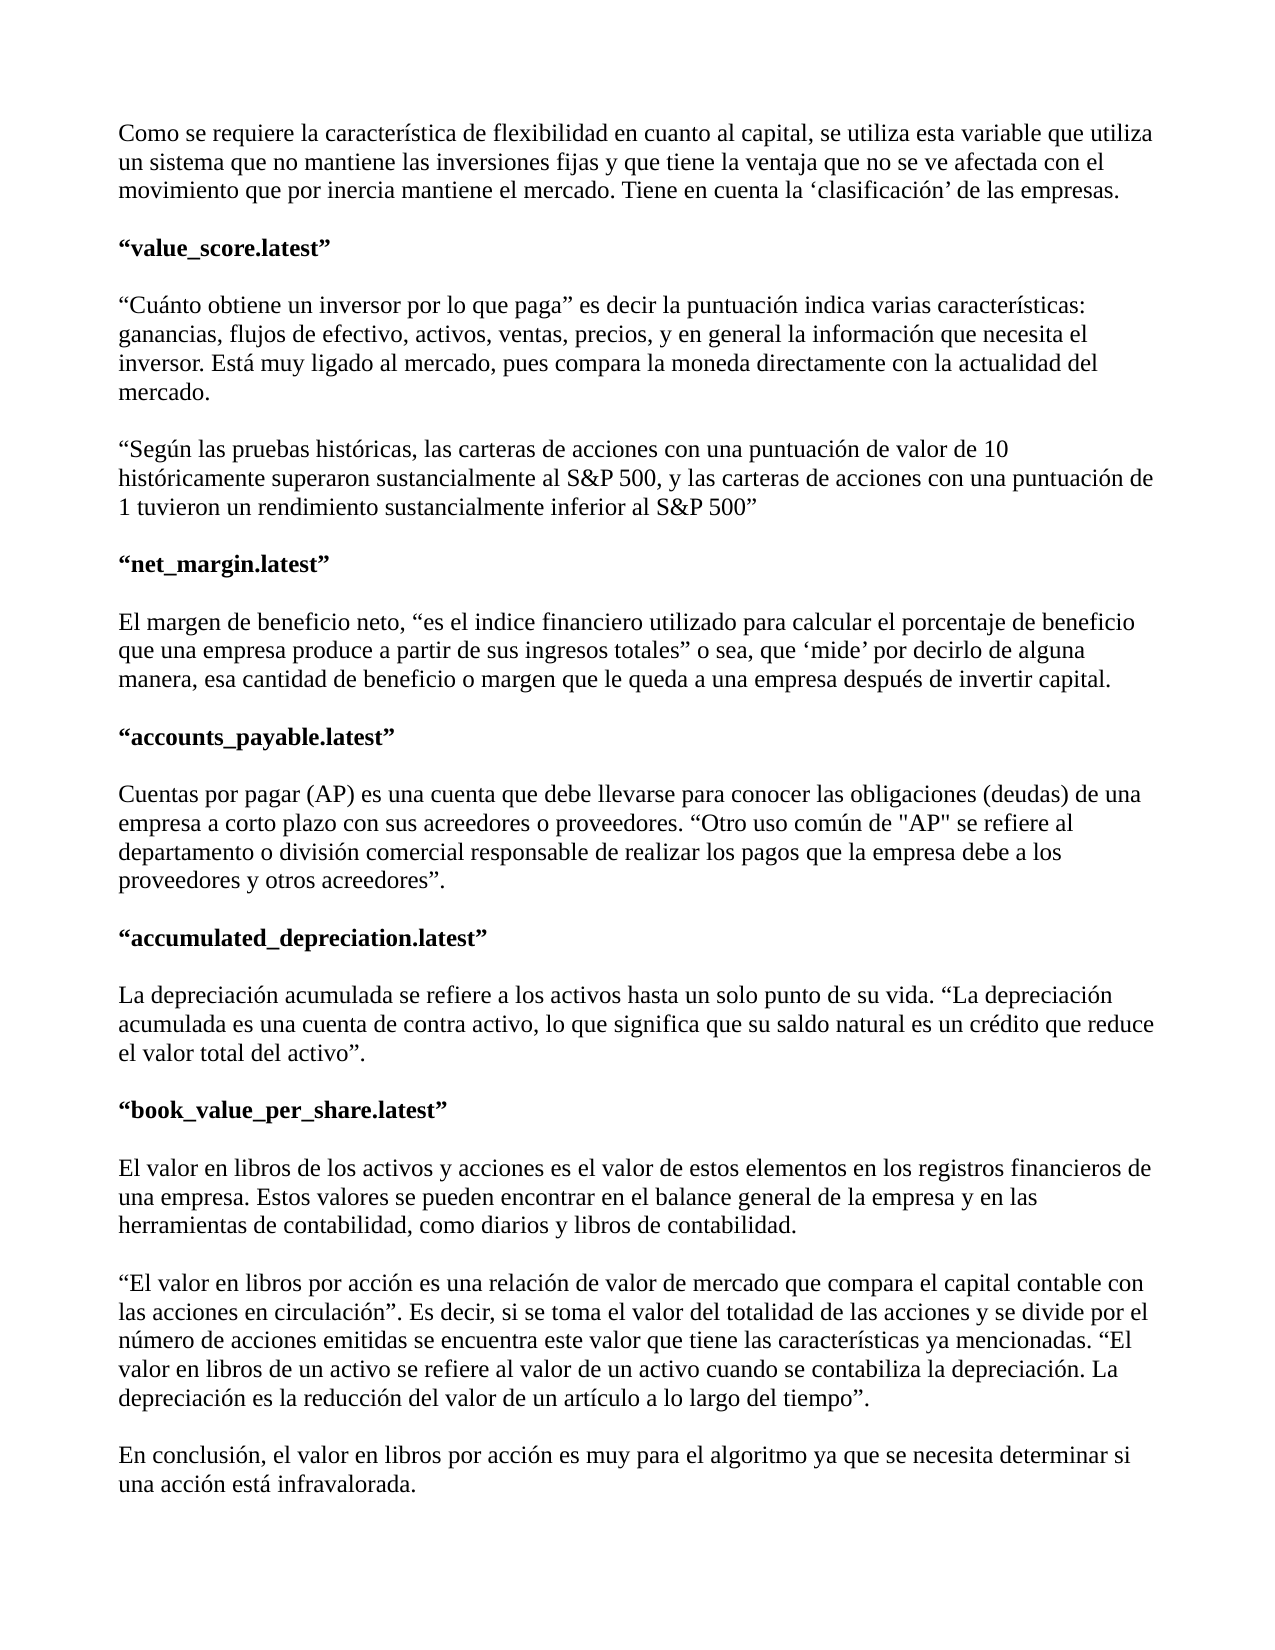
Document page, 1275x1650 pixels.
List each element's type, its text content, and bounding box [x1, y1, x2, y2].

text “value_score.latest” [118, 233, 1157, 262]
text El valor en libros de los activos y acciones es el valor de estos elementos en los registros financieros de una empresa. Estos valores se pueden encontrar en el balance general de la empresa y en las herramientas de contabilidad, como diarios y libros de contabilidad. [118, 1153, 1157, 1239]
text “accumulated_depreciation.latest” [118, 923, 1157, 952]
text Como se requiere la característica de flexibilidad en cuanto al capital, se utiliza esta variable que utiliza un sistema que no mantiene las inversiones fijas y que tiene la ventaja que no se ve afectada con el movimiento que por inercia mantiene el mercado. Tiene en cuenta la ‘clasificación’ de las empresas. [118, 118, 1157, 204]
text En conclusión, el valor en libros por acción es muy para el algoritmo ya que se necesita determinar si una acción está infravalorada. [118, 1441, 1157, 1498]
text “accounts_payable.latest” [118, 722, 1157, 751]
text “Según las pruebas históricas, las carteras de acciones con una puntuación de valor de 10 históricamente superaron sustancialmente al S&P 500, y las carteras de acciones con una puntuación de 1 tuvieron un rendimiento sustancialmente inferior al S&P 500” [118, 434, 1157, 521]
text “book_value_per_share.latest” [118, 1096, 1157, 1124]
text La depreciación acumulada se refiere a los activos hasta un solo punto de su vida. “La depreciación acumulada es una cuenta de contra activo, lo que significa que su saldo natural es un crédito que reduce el valor total del activo”. [118, 981, 1157, 1067]
text El margen de beneficio neto, “es el indice financiero utilizado para calcular el porcentaje de beneficio que una empresa produce a partir de sus ingresos totales” o sea, que ‘mide’ por decirlo de alguna manera, esa cantidad de beneficio o margen que le queda a una empresa después de invertir capital. [118, 607, 1157, 693]
text Cuentas por pagar (AP) es una cuenta que debe llevarse para conocer las obligaciones (deudas) de una empresa a corto plazo con sus acreedores o proveedores. “Otro uso común de "AP" se refiere al departamento o división comercial responsable de realizar los pagos que la empresa debe a los proveedores y otros acreedores”. [118, 779, 1157, 894]
text “net_margin.latest” [118, 549, 1157, 578]
text “El valor en libros por acción es una relación de valor de mercado que compara el capital contable con las acciones en circulación”. Es decir, si se toma el valor del totalidad de las acciones y se divide por el número de acciones emitidas se encuentra este valor que tiene las características ya mencionadas. “El valor en libros de un activo se refiere al valor de un activo cuando se contabiliza la depreciación. La depreciación es la reducción del valor de un artículo a lo largo del tiempo”. [118, 1268, 1157, 1412]
text “Cuánto obtiene un inversor por lo que paga” es decir la puntuación indica varias características: ganancias, flujos de efectivo, activos, ventas, precios, y en general la información que necesita el inversor. Está muy ligado al mercado, pues compara la moneda directamente con la actualidad del mercado. [118, 291, 1157, 406]
